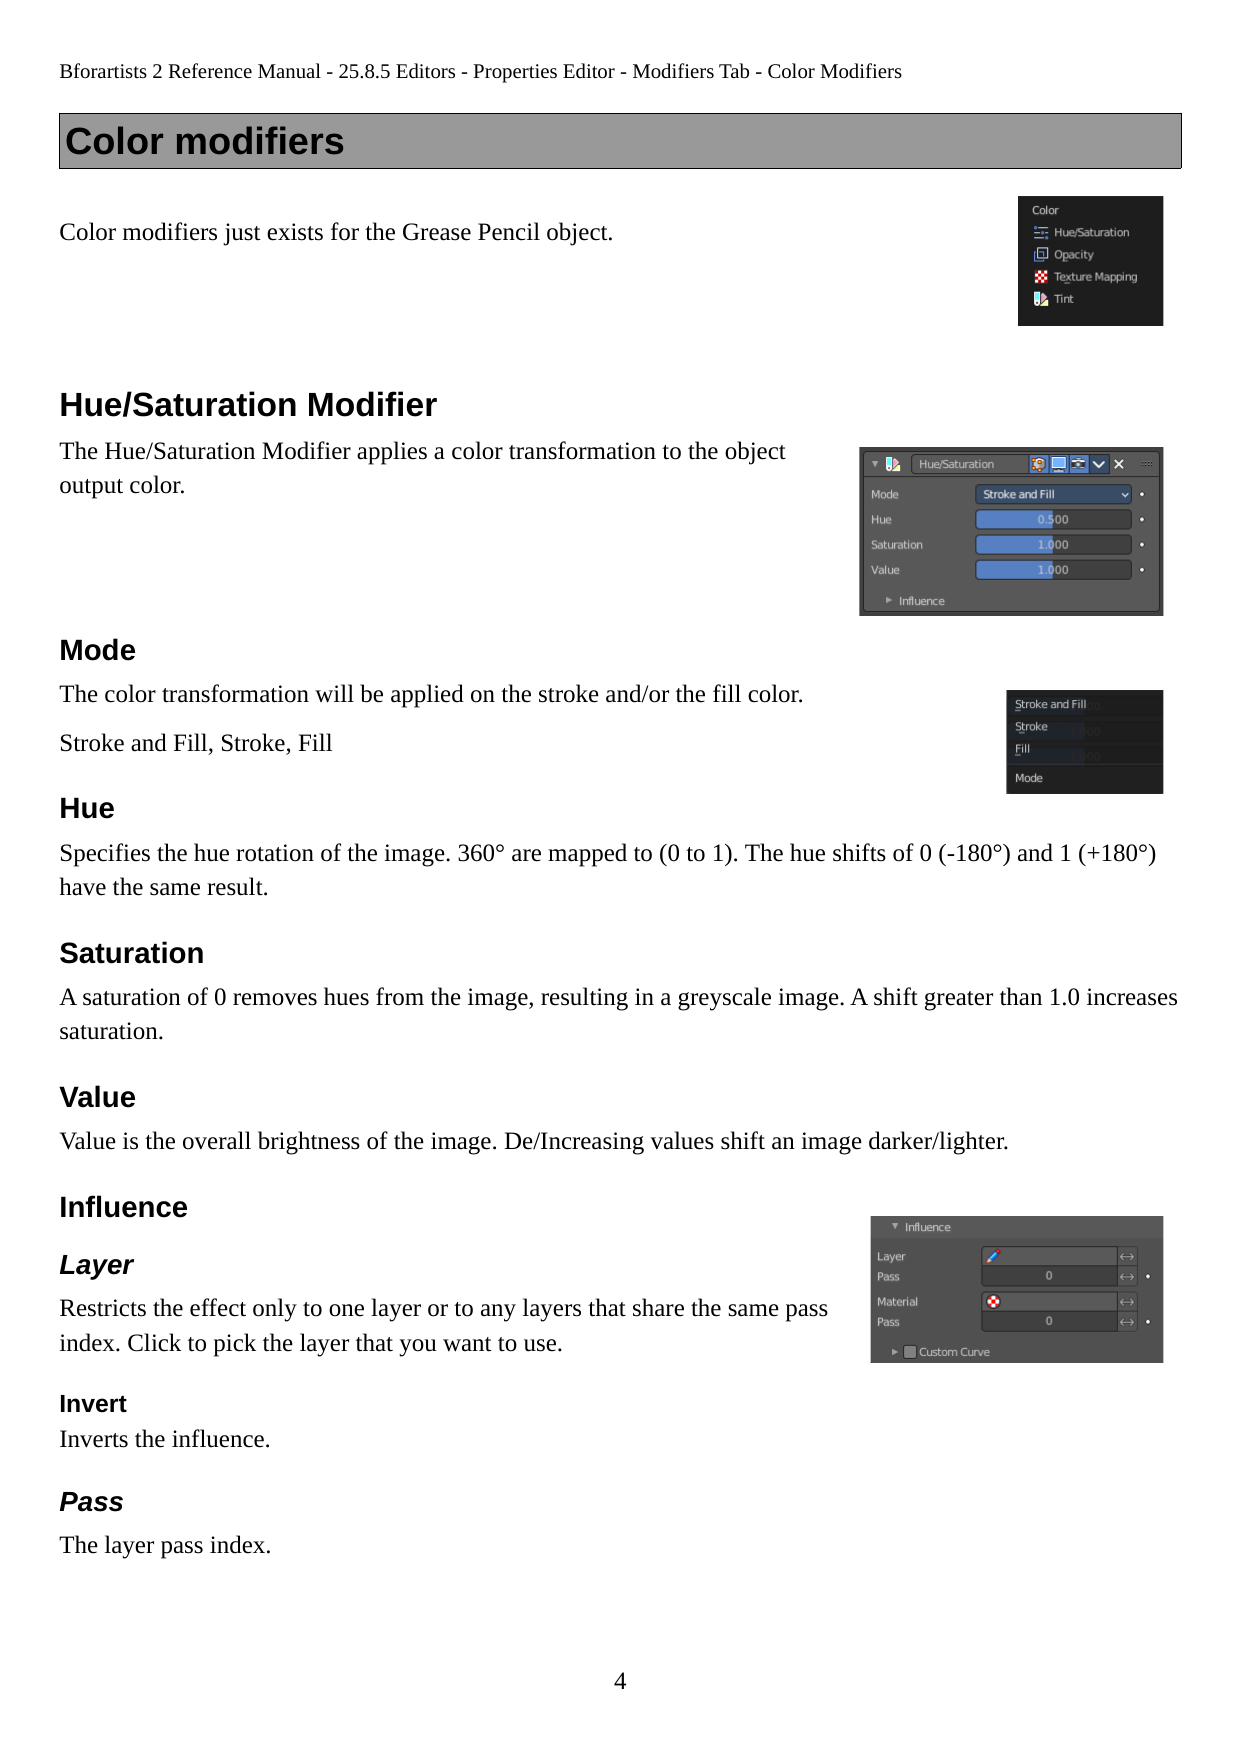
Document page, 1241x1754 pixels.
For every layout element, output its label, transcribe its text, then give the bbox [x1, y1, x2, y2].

text Restricts the effect only to one layer or to any layers that share the same pass index. Click to pick the layer that you want to use. [59, 1293, 870, 1356]
picture [870, 1216, 1164, 1363]
text A saturation of 0 removes hues from the image, resulting in a greyscale image. A shift greater than 1.0 increases saturation. [59, 982, 1181, 1045]
subtitle Influence [59, 1190, 1181, 1224]
subtitle Mode [59, 632, 1181, 666]
picture [859, 447, 1164, 616]
subtitle Pass [59, 1486, 1181, 1517]
subtitle Invert [59, 1389, 1181, 1418]
subtitle Layer [59, 1249, 870, 1281]
text Specifies the hue rotation of the image. 360° are mapped to (0 to 1). The hue shifts of 0 (-180°) and 1 (+180°) have the same result. [59, 838, 1181, 901]
text Color modifiers just exists for the Grease Pencil object. [59, 217, 1018, 246]
subtitle Value [59, 1080, 1181, 1114]
text Value is the overall brightness of the image. De/Increasing values shift an image darker/lighter. [59, 1126, 1181, 1155]
text Inverts the influence. [59, 1424, 1181, 1453]
text Stroke and Fill, Stroke, Fill [59, 728, 1006, 756]
text The Hue/Saturation Modifier applies a color transformation to the object output color. [59, 436, 1181, 499]
table_header Color modifiers [60, 114, 1181, 168]
subtitle Hue/Saturation Modifier [59, 385, 1181, 424]
text The layer pass index. [59, 1530, 1181, 1559]
subtitle Hue [59, 791, 1181, 825]
picture [1018, 196, 1164, 326]
text The color transformation will be applied on the stroke and/or the fill color. [59, 679, 1181, 707]
picture [1006, 690, 1164, 794]
subtitle [1164, 1249, 1181, 1281]
subtitle Saturation [59, 936, 1181, 969]
